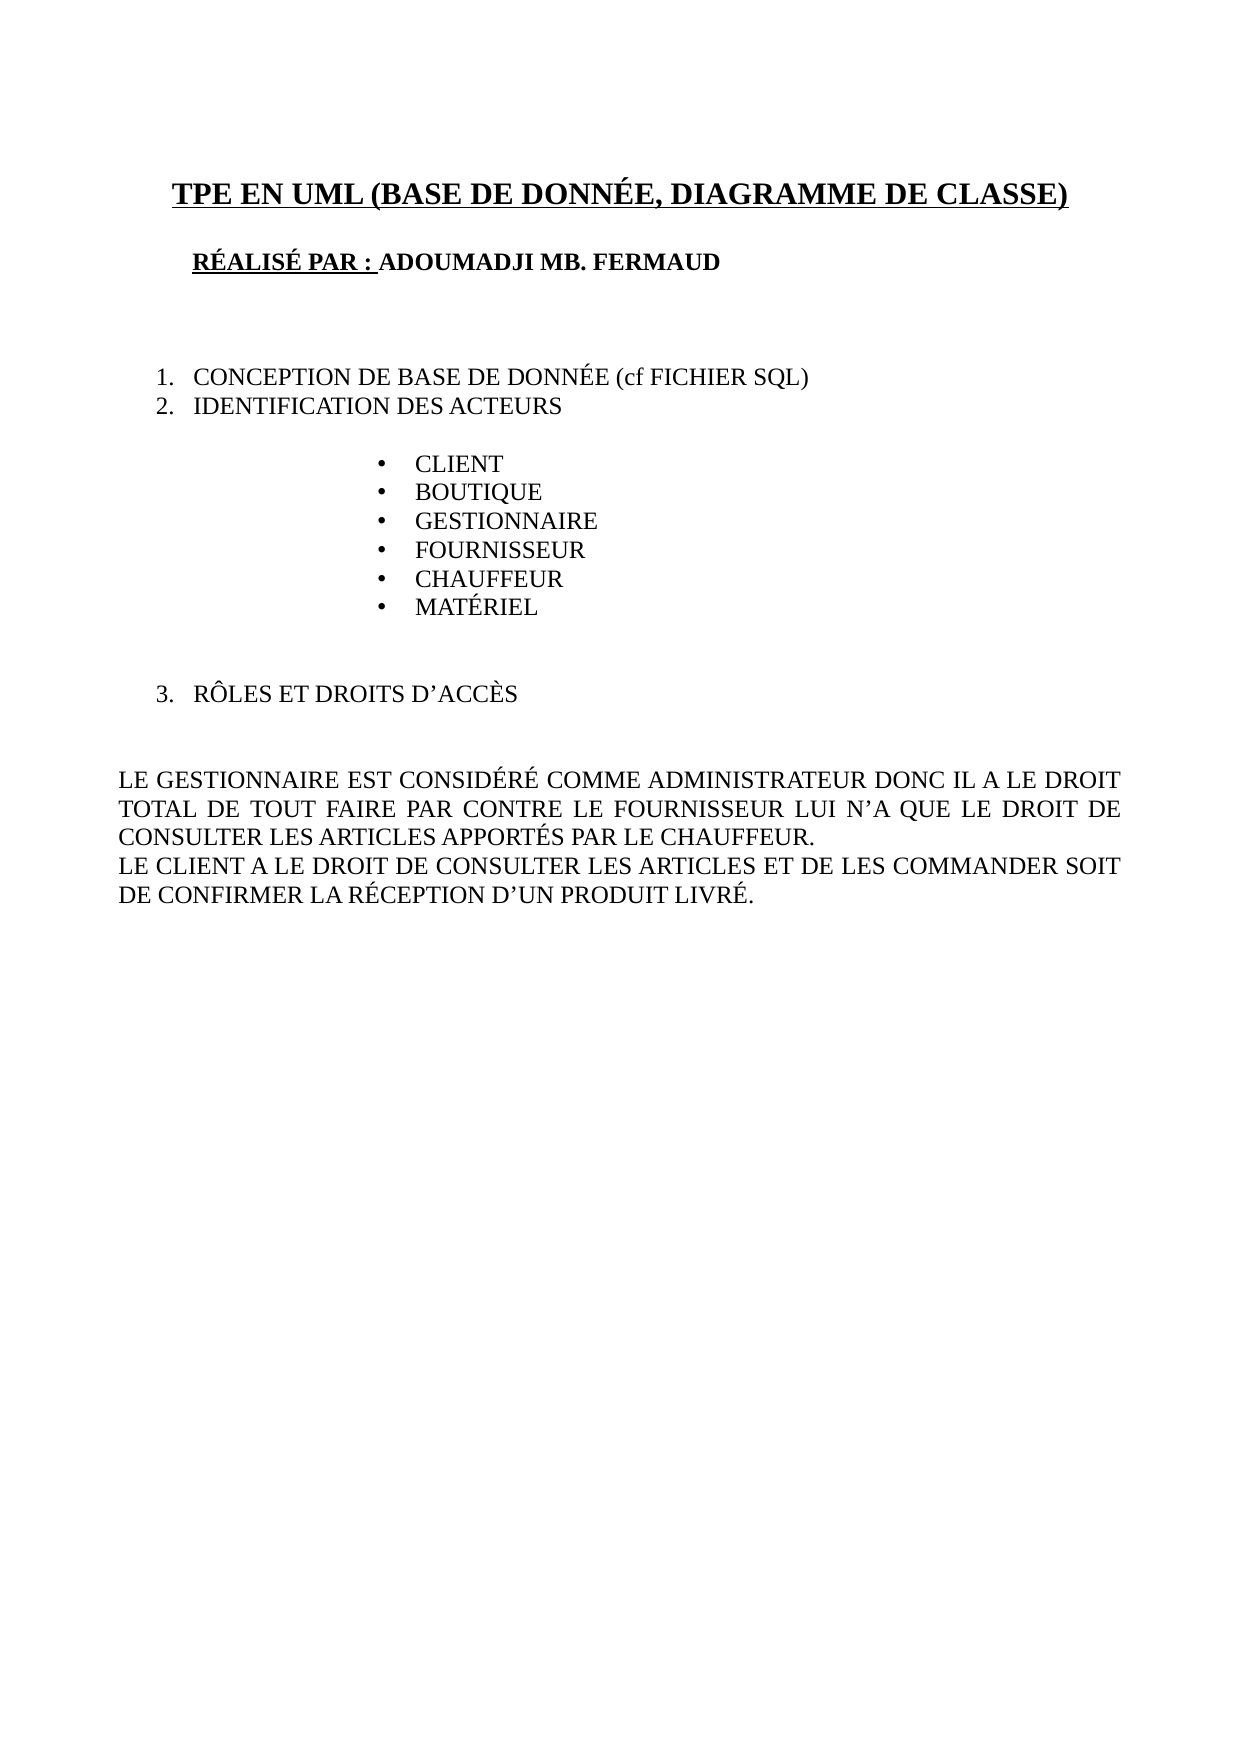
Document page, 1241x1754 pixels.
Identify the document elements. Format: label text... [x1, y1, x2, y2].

list CONCEPTION DE BASE DE DONNÉE (cf FICHIER SQL) [156, 362, 1122, 391]
list IDENTIFICATION DES ACTEURS [156, 391, 1122, 420]
text TPE EN UML (BASE DE DONNÉE, DIAGRAMME DE CLASSE) [118, 176, 1122, 212]
list BOUTIQUE [377, 477, 1122, 506]
text LE GESTIONNAIRE EST CONSIDÉRÉ COMME ADMINISTRATEUR DONC IL A LE DROIT TOTAL DE TOUT FAIRE PAR CONTRE LE FOURNISSEUR LUI N’A QUE LE DROIT DE CONSULTER LES ARTICLES APPORTÉS PAR LE CHAUFFEUR. [118, 765, 1122, 851]
list CHAUFFEUR [377, 564, 1122, 592]
text RÉALISÉ PAR : ADOUMADJI MB. FERMAUD [118, 247, 1122, 276]
list CLIENT [377, 449, 1122, 477]
text LE CLIENT A LE DROIT DE CONSULTER LES ARTICLES ET DE LES COMMANDER SOIT DE CONFIRMER LA RÉCEPTION D’UN PRODUIT LIVRÉ. [118, 851, 1122, 909]
list RÔLES ET DROITS D’ACCÈS [156, 679, 1122, 707]
list GESTIONNAIRE [377, 506, 1122, 535]
list FOURNISSEUR [377, 535, 1122, 564]
list MATÉRIEL [377, 592, 1122, 621]
